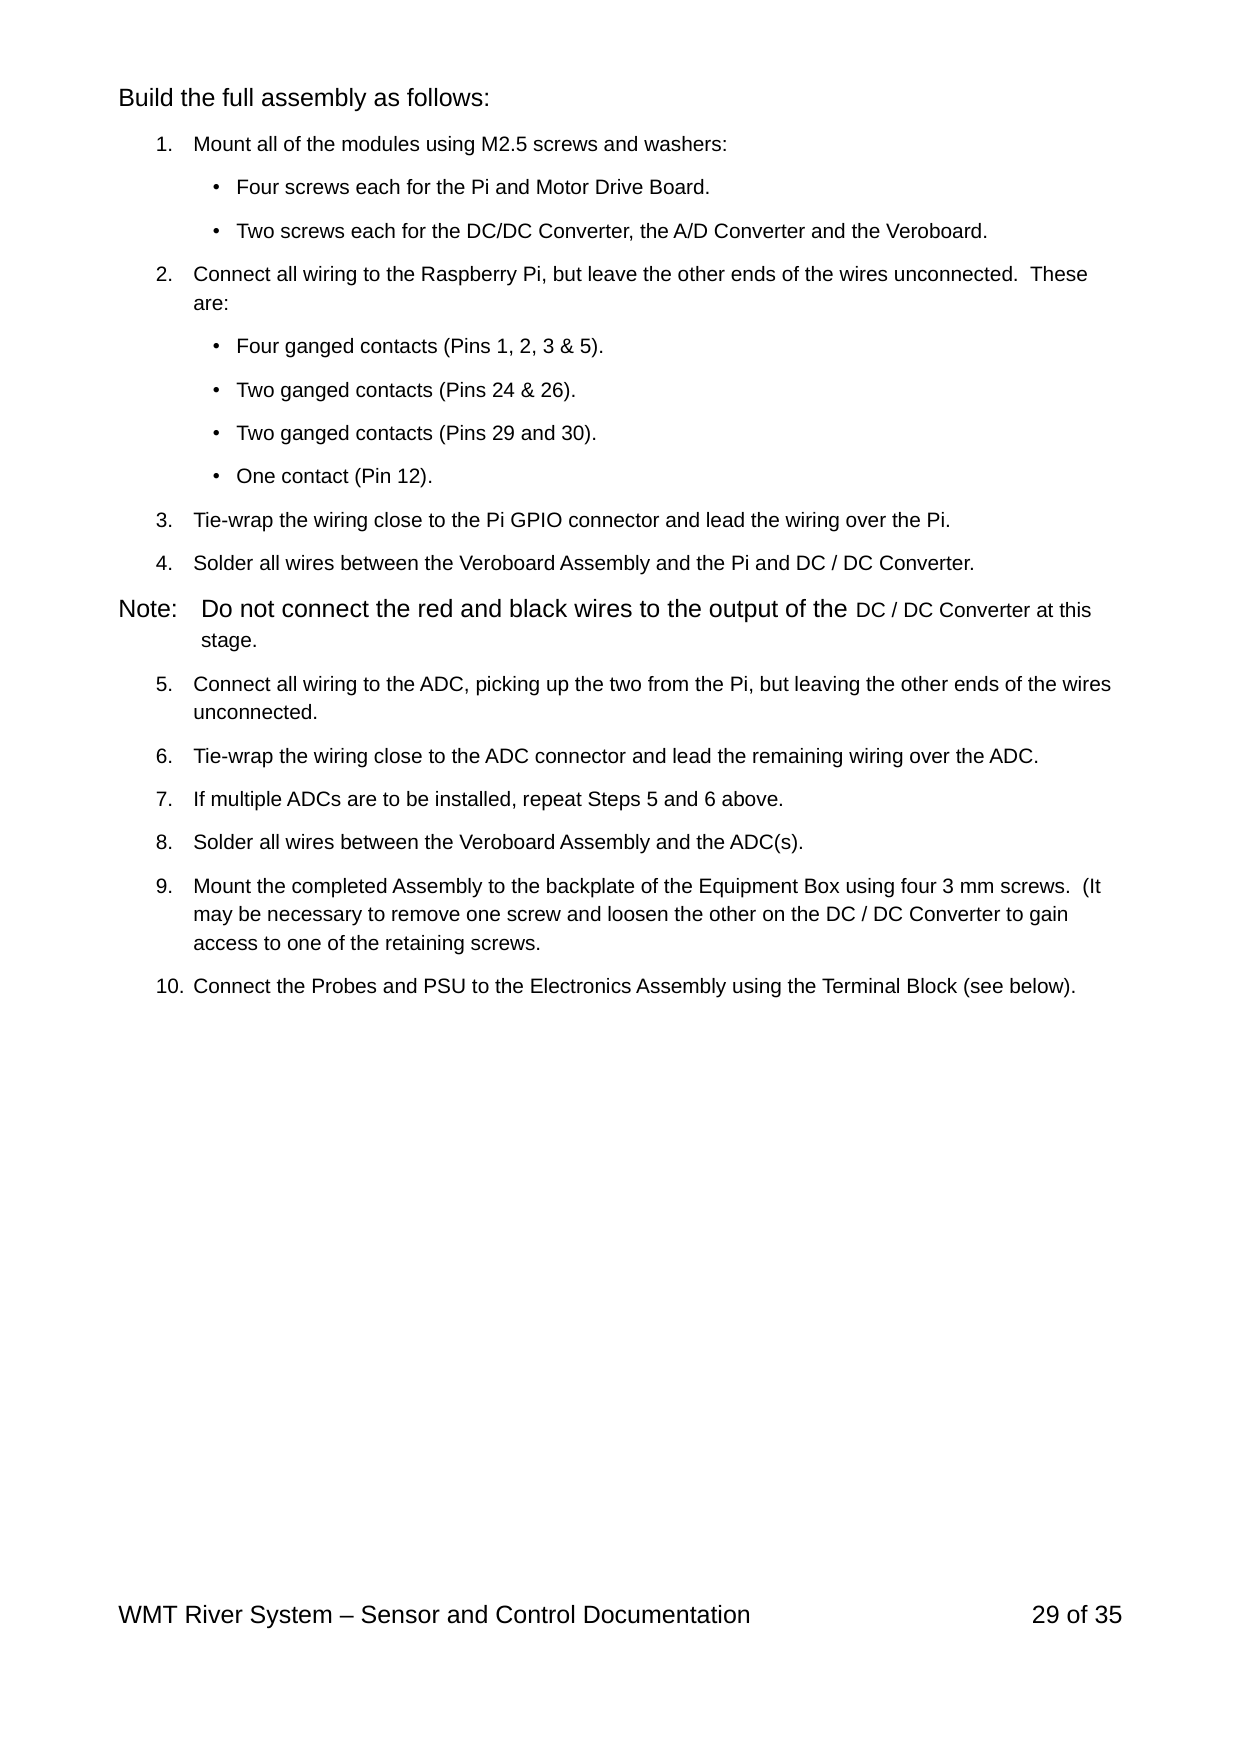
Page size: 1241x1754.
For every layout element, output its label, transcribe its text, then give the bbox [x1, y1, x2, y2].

list Mount the completed Assembly to the backplate of the Equipment Box using four 3 mm screws. (It may be necessary to remove one screw and loosen the other on the DC / DC Converter to gain access to one of the retaining screws. [156, 873, 1122, 955]
list Connect all wiring to the Raspberry Pi, but leave the other ends of the wires unconnected. These are: [156, 262, 1122, 315]
list Two ganged contacts (Pins 29 and 30). [213, 421, 1122, 445]
list Tie-wrap the wiring close to the ADC connector and lead the remaining wiring over the ADC. [156, 743, 1122, 767]
list Solder all wires between the Veroboard Assembly and the ADC(s). [156, 830, 1122, 854]
list Connect the Probes and PSU to the Electronics Assembly using the Terminal Block (see below). [156, 974, 1122, 998]
list Two ganged contacts (Pins 24 & 26). [213, 377, 1122, 402]
list Four screws each for the Pi and Motor Drive Board. [213, 175, 1122, 199]
list Two screws each for the DC/DC Converter, the A/D Converter and the Veroboard. [213, 218, 1122, 243]
text Build the full assembly as follows: [118, 83, 1122, 111]
list Mount all of the modules using M2.5 screws and washers: [156, 132, 1122, 156]
list If multiple ADCs are to be installed, repeat Steps 5 and 6 above. [156, 787, 1122, 811]
list One contact (Pin 12). [213, 464, 1122, 488]
list Solder all wires between the Veroboard Assembly and the Pi and DC / DC Converter. [156, 551, 1122, 575]
list Four ganged contacts (Pins 1, 2, 3 & 5). [213, 334, 1122, 358]
list Connect all wiring to the ADC, picking up the two from the Pi, but leaving the other ends of the wires unconnected. [156, 671, 1122, 724]
list Tie-wrap the wiring close to the Pi GPIO connector and lead the wiring over the Pi. [156, 508, 1122, 532]
text Note: Do not connect the red and black wires to the output of the DC / DC Converter at this stage. [118, 594, 1122, 652]
